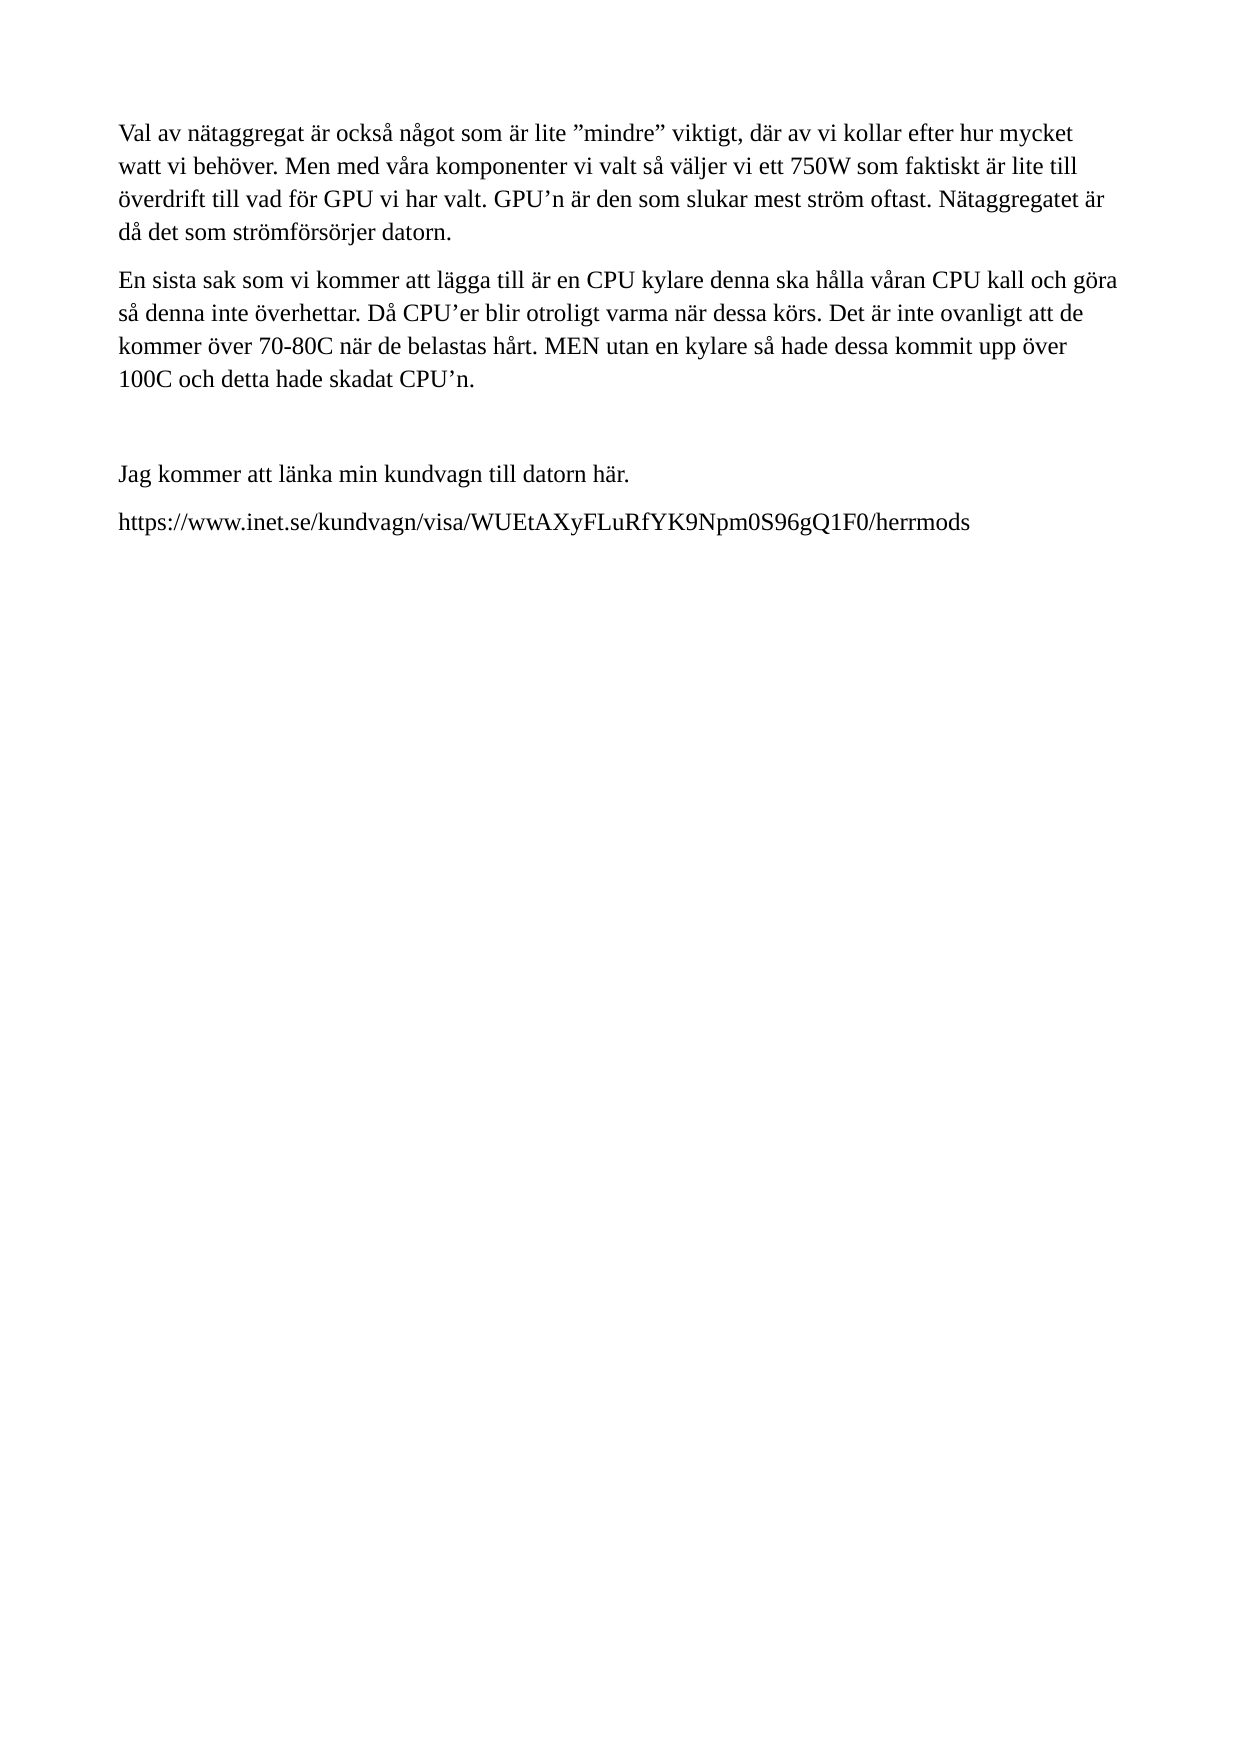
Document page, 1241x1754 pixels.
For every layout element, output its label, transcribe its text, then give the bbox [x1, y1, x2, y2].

text Jag kommer att länka min kundvagn till datorn här. [118, 459, 1122, 488]
text https://www.inet.se/kundvagn/visa/WUEtAXyFLuRfYK9Npm0S96gQ1F0/herrmods [118, 507, 1122, 535]
text En sista sak som vi kommer att lägga till är en CPU kylare denna ska hålla våran CPU kall och göra så denna inte överhettar. Då CPU’er blir otroligt varma när dessa körs. Det är inte ovanligt att de kommer över 70-80C när de belastas hårt. MEN utan en kylare så hade dessa kommit upp över 100C och detta hade skadat CPU’n. [118, 265, 1122, 393]
text Val av nätaggregat är också något som är lite ”mindre” viktigt, där av vi kollar efter hur mycket watt vi behöver. Men med våra komponenter vi valt så väljer vi ett 750W som faktiskt är lite till överdrift till vad för GPU vi har valt. GPU’n är den som slukar mest ström oftast. Nätaggregatet är då det som strömförsörjer datorn. [118, 118, 1122, 246]
